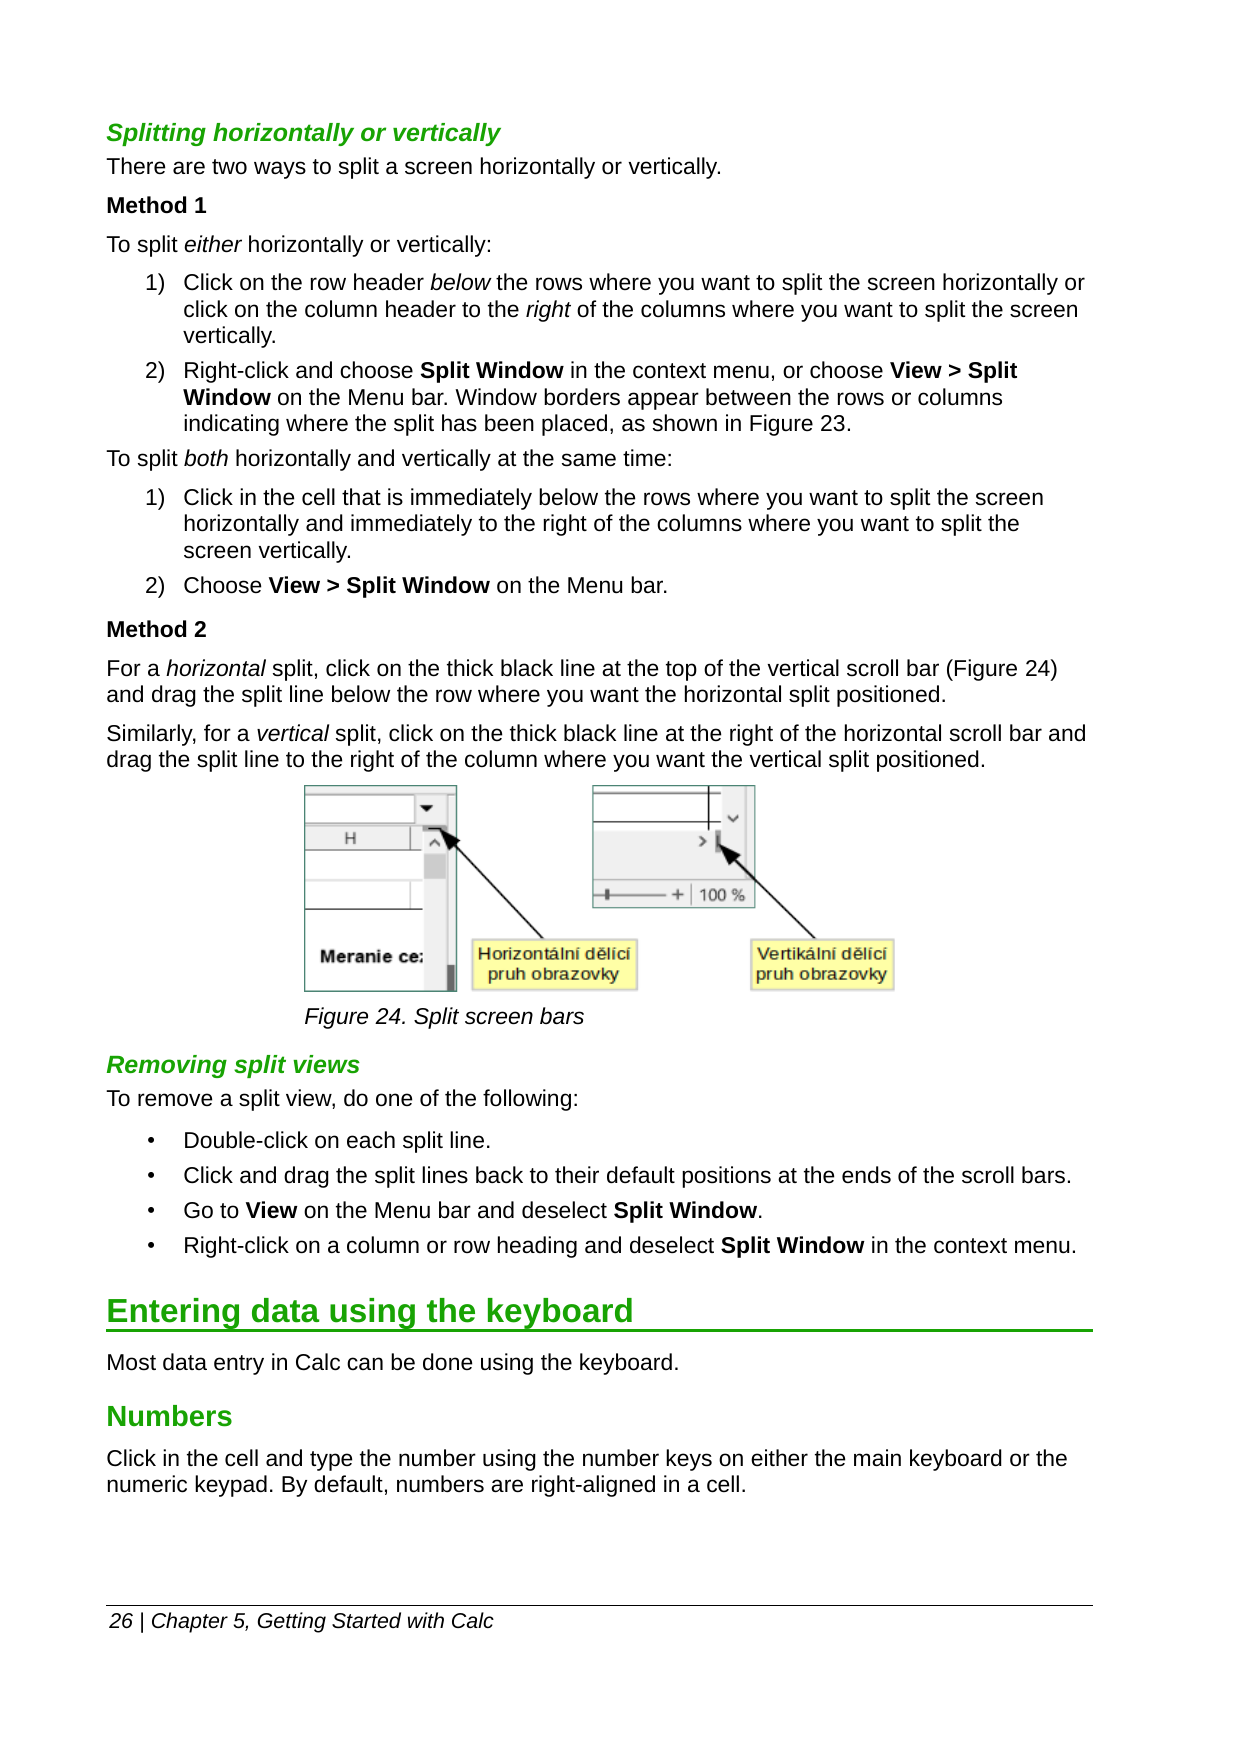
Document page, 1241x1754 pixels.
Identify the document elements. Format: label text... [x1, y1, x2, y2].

text Method 2 [106, 616, 1093, 642]
list Click in the cell that is immediately below the rows where you want to split the screen horizontally and immediately to the right of the columns where you want to split the screen vertically. [165, 484, 1093, 563]
list Go to View on the Menu bar and deselect Split Window. [144, 1194, 1093, 1223]
subtitle Entering data using the keyboard [106, 1291, 1093, 1329]
list Double-click on each split line. [144, 1124, 1093, 1153]
subtitle Splitting horizontally or vertically [106, 118, 1093, 147]
text Most data entry in Calc can be done using the keyboard. [106, 1349, 1093, 1376]
subtitle Removing split views [106, 1050, 1093, 1079]
subtitle Numbers [106, 1399, 1093, 1433]
list To remove a split view, do one of the following: [106, 1085, 1093, 1111]
list Right-click on a column or row heading and deselect Split Window in the context menu. [144, 1229, 1093, 1262]
list To split both horizontally and vertically at the same time: [106, 445, 1093, 472]
text For a horizontal split, click on the thick black line at the top of the vertical scroll bar (Figure 24) and drag the split line below the row where you want the horizontal split positioned. [106, 655, 1093, 707]
list Click and drag the split lines back to their default positions at the ends of the scroll bars. [144, 1159, 1093, 1188]
text Method 1 [106, 192, 1093, 218]
text Click in the cell and type the number using the number keys on either the main keyboard or the numeric keypad. By default, numbers are right-aligned in a cell. [106, 1445, 1093, 1497]
list To split either horizontally or vertically: [106, 231, 1093, 257]
text Similarly, for a vertical split, click on the thick black line at the right of the horizontal scroll bar and drag the split line to the right of the column where you want the vertical split positioned. [106, 720, 1093, 773]
list Right-click and choose Split Window in the context menu, or choose View > Split Window on the Menu bar. Window borders appear between the rows or columns indicating where the split has been placed, as shown in Figure 23. [165, 357, 1093, 436]
list Click on the row header below the rows where you want to split the screen horizontally or click on the column header to the right of the columns where you want to split the screen vertically. [165, 269, 1093, 348]
list Choose View > Split Window on the Menu bar. [165, 572, 1093, 598]
text Figure 24. Split screen bars [304, 1003, 895, 1030]
picture [304, 785, 895, 992]
text There are two ways to split a screen horizontally or vertically. [106, 153, 1093, 179]
